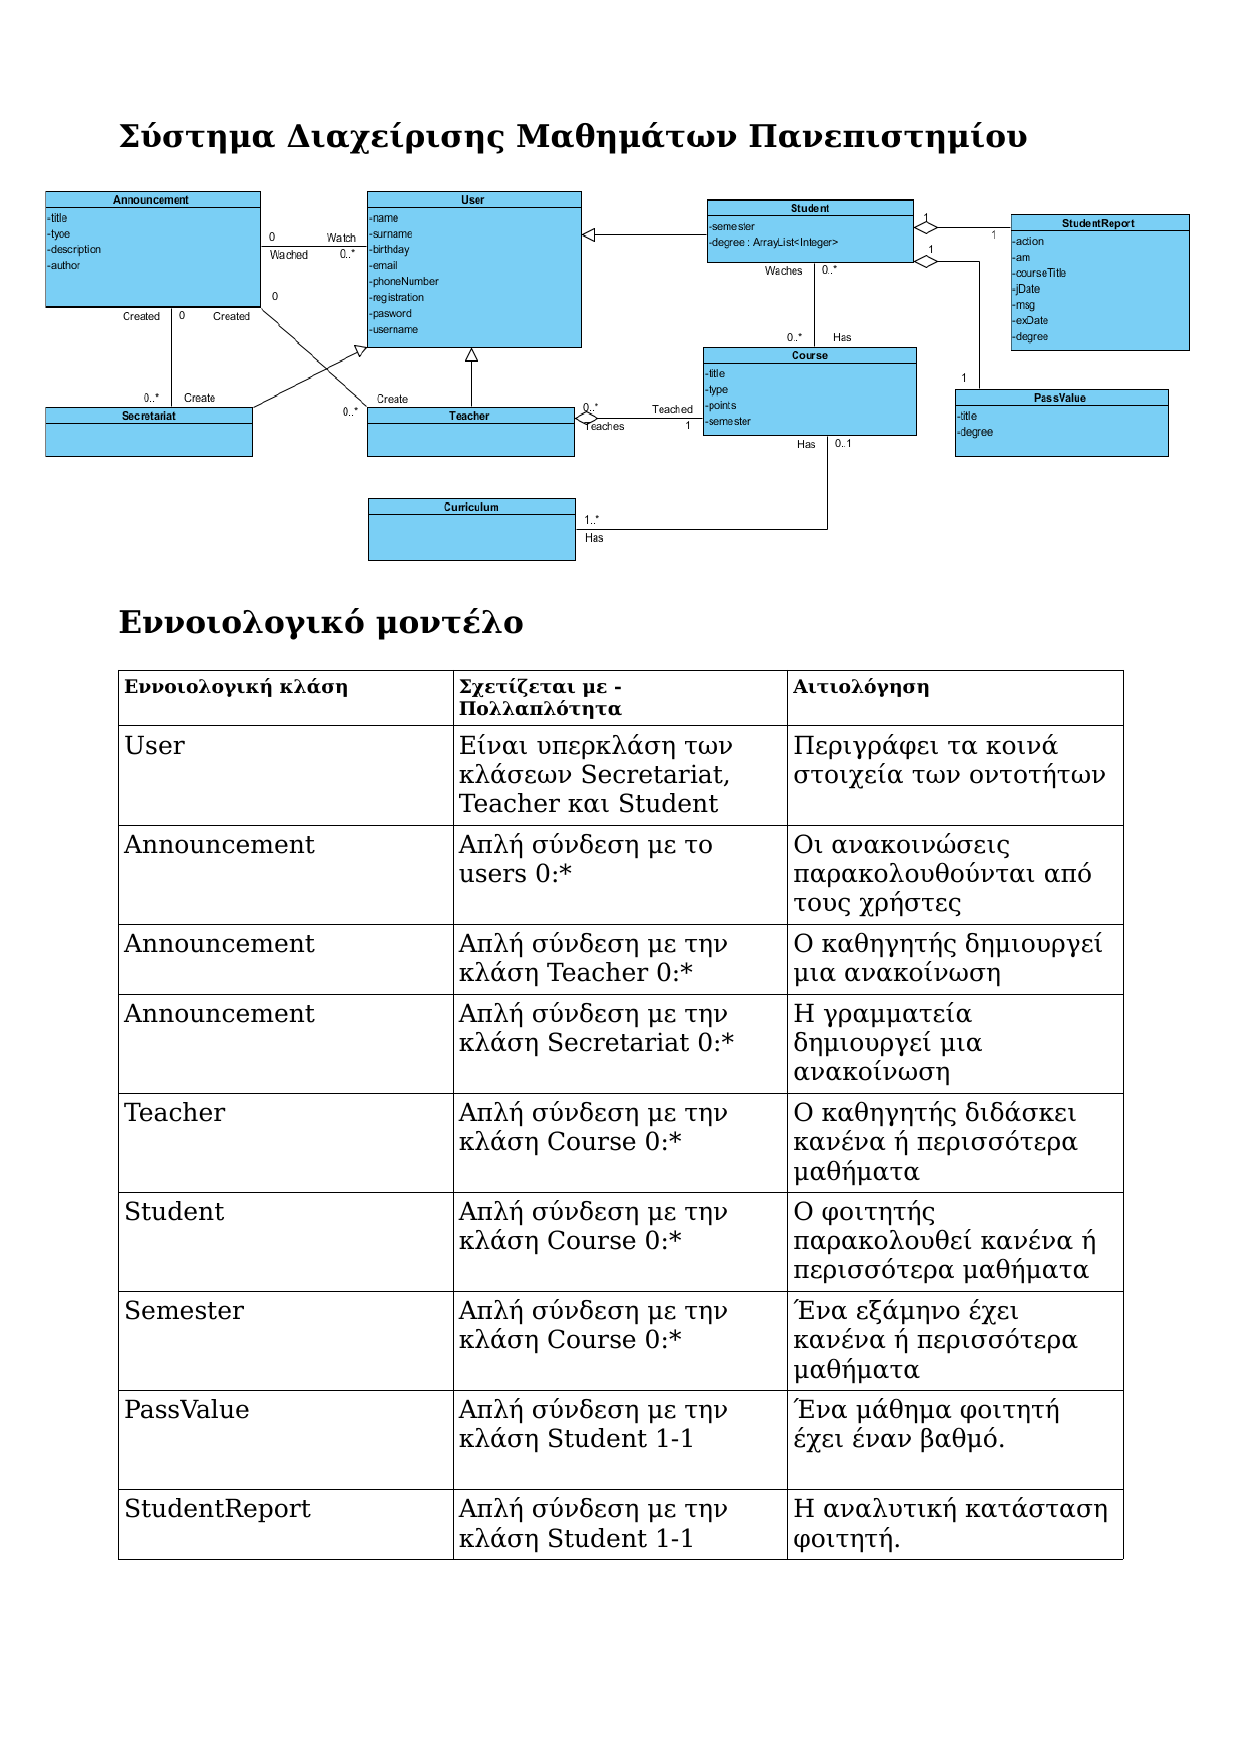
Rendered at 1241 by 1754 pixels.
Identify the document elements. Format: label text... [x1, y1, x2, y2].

table_cell Ένα εξάμηνο έχει κανένα ή περισσότερα μαθήματα [788, 1292, 1123, 1390]
table_cell PassValue [119, 1391, 453, 1489]
table_cell Ο καθηγητής διδάσκει κανένα ή περισσότερα μαθήματα [788, 1094, 1123, 1192]
table_cell Απλή σύνδεση με την κλάση Course 0:* [454, 1292, 787, 1390]
table_cell Ένα μάθημα φοιτητή έχει έναν βαθμό. [788, 1391, 1123, 1489]
table_cell Ο καθηγητής δημιουργεί μια ανακοίνωση [788, 925, 1123, 993]
text Σύστημα Διαχείρισης Μαθημάτων Πανεπιστημίου [118, 118, 1122, 155]
table_cell Είναι υπερκλάση των κλάσεων Secretariat, Teacher και Student [454, 726, 787, 824]
table_header Σχετίζεται με - Πολλαπλότητα [454, 671, 787, 725]
table_cell Απλή σύνδεση με την κλάση Student 1-1 [454, 1391, 787, 1489]
table_cell Ο φοιτητής παρακολουθεί κανένα ή περισσότερα μαθήματα [788, 1193, 1123, 1291]
table_cell Περιγράφει τα κοινά στοιχεία των οντοτήτων [788, 726, 1123, 824]
table_cell StudentReport [119, 1490, 453, 1559]
table_header Αιτιολόγηση [788, 671, 1123, 725]
table_cell Οι ανακοινώσεις παρακολουθούνται από τους χρήστες [788, 826, 1123, 923]
table_cell User [119, 726, 453, 824]
table_cell Απλή σύνδεση με την κλάση Course 0:* [454, 1193, 787, 1291]
table_cell Η γραμματεία δημιουργεί μια ανακοίνωση [788, 995, 1123, 1092]
table_cell Student [119, 1193, 453, 1291]
table_cell Απλή σύνδεση με την κλάση Student 1-1 [454, 1490, 787, 1559]
table_cell Απλή σύνδεση με την κλάση Teacher 0:* [454, 925, 787, 993]
table_cell Semester [119, 1292, 453, 1390]
table_cell Απλή σύνδεση με την κλάση Course 0:* [454, 1094, 787, 1192]
text Εννοιολογικό μοντέλο [118, 604, 1122, 641]
table_cell Teacher [119, 1094, 453, 1192]
table_cell Απλή σύνδεση με το users 0:* [454, 826, 787, 923]
table_cell Announcement [119, 925, 453, 993]
table_header Εννοιολογική κλάση [119, 671, 453, 725]
table_cell Απλή σύνδεση με την κλάση Secretariat 0:* [454, 995, 787, 1092]
table_cell Announcement [119, 995, 453, 1092]
table_cell Announcement [119, 826, 453, 923]
picture [29, 184, 1211, 575]
table_cell Η αναλυτική κατάσταση φοιτητή. [788, 1490, 1123, 1559]
